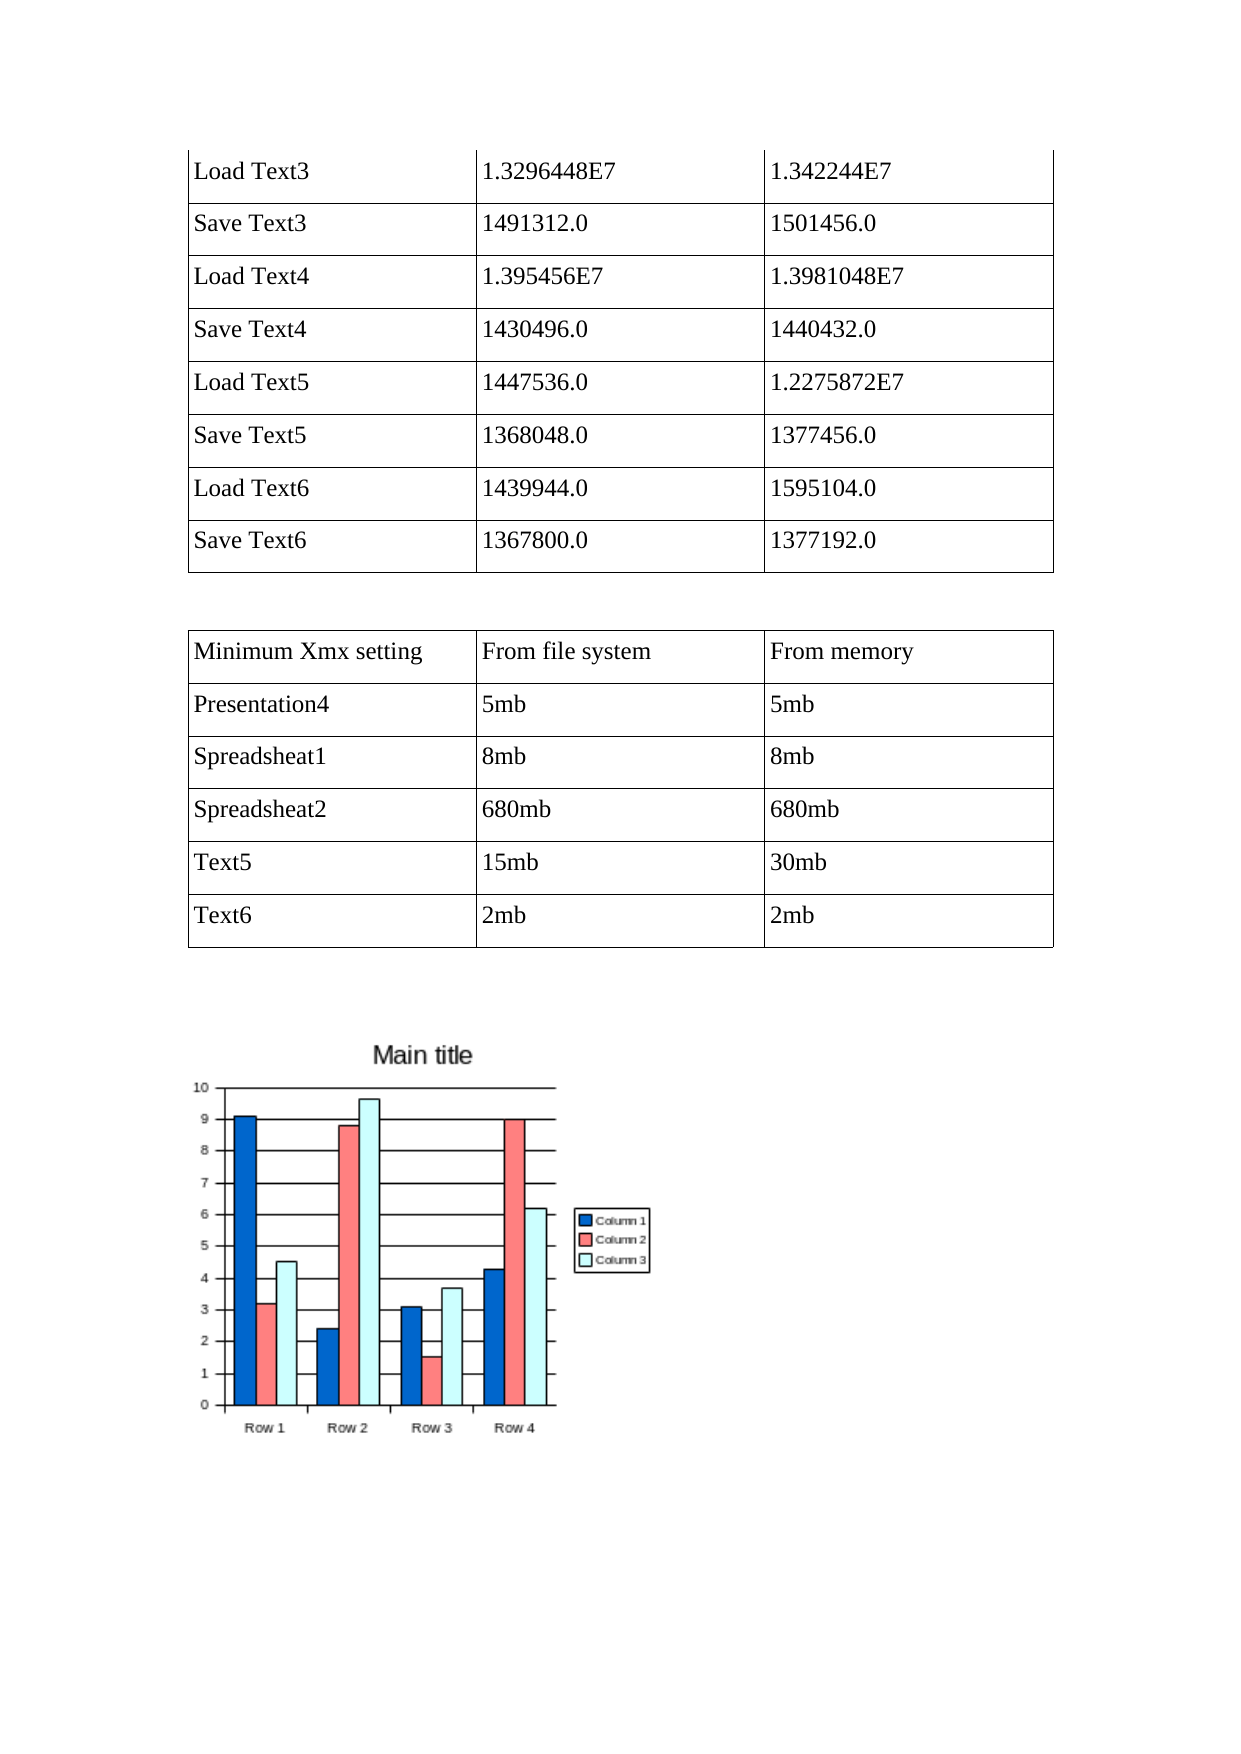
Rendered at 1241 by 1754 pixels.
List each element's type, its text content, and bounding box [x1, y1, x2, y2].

table_cell Spreadsheat1 [189, 737, 476, 788]
table_cell Load Text6 [189, 468, 476, 520]
table_header From memory [765, 631, 1053, 683]
table_cell Save Text4 [189, 309, 476, 361]
table_cell 1.342244E7 [765, 150, 1053, 203]
table_cell 1377456.0 [765, 415, 1053, 467]
table_cell 1.395456E7 [477, 256, 764, 308]
table_cell 1595104.0 [765, 468, 1053, 520]
table_cell Text6 [189, 895, 476, 947]
table_cell 5mb [477, 684, 764, 736]
table_cell 1440432.0 [765, 309, 1053, 361]
table_cell 1447536.0 [477, 362, 764, 414]
table_cell Save Text6 [189, 521, 476, 572]
table_cell 1.2275872E7 [765, 362, 1053, 414]
table_cell 1430496.0 [477, 309, 764, 361]
table_cell 8mb [765, 737, 1053, 788]
table_cell 1.3296448E7 [477, 150, 764, 203]
table_header Minimum Xmx setting [189, 631, 476, 683]
table_cell Load Text3 [189, 150, 476, 203]
table_cell 1368048.0 [477, 415, 764, 467]
table_cell 8mb [477, 737, 764, 788]
table_header From file system [477, 631, 764, 683]
table_cell Spreadsheat2 [189, 789, 476, 841]
table_cell 2mb [765, 895, 1053, 947]
table_cell 5mb [765, 684, 1053, 736]
table_cell 680mb [765, 789, 1053, 841]
table_cell 1377192.0 [765, 521, 1053, 572]
table_cell 1367800.0 [477, 521, 764, 572]
table_cell Load Text5 [189, 362, 476, 414]
table_cell 1491312.0 [477, 204, 764, 255]
table_cell 1439944.0 [477, 468, 764, 520]
table_cell Save Text3 [189, 204, 476, 255]
table_cell 2mb [477, 895, 764, 947]
table_cell Presentation4 [189, 684, 476, 736]
table_cell 1501456.0 [765, 204, 1053, 255]
table_cell 30mb [765, 842, 1053, 894]
table_cell 680mb [477, 789, 764, 841]
table_cell Load Text4 [189, 256, 476, 308]
table_cell Save Text5 [189, 415, 476, 467]
table_cell 15mb [477, 842, 764, 894]
table_cell Text5 [189, 842, 476, 894]
table_cell 1.3981048E7 [765, 256, 1053, 308]
